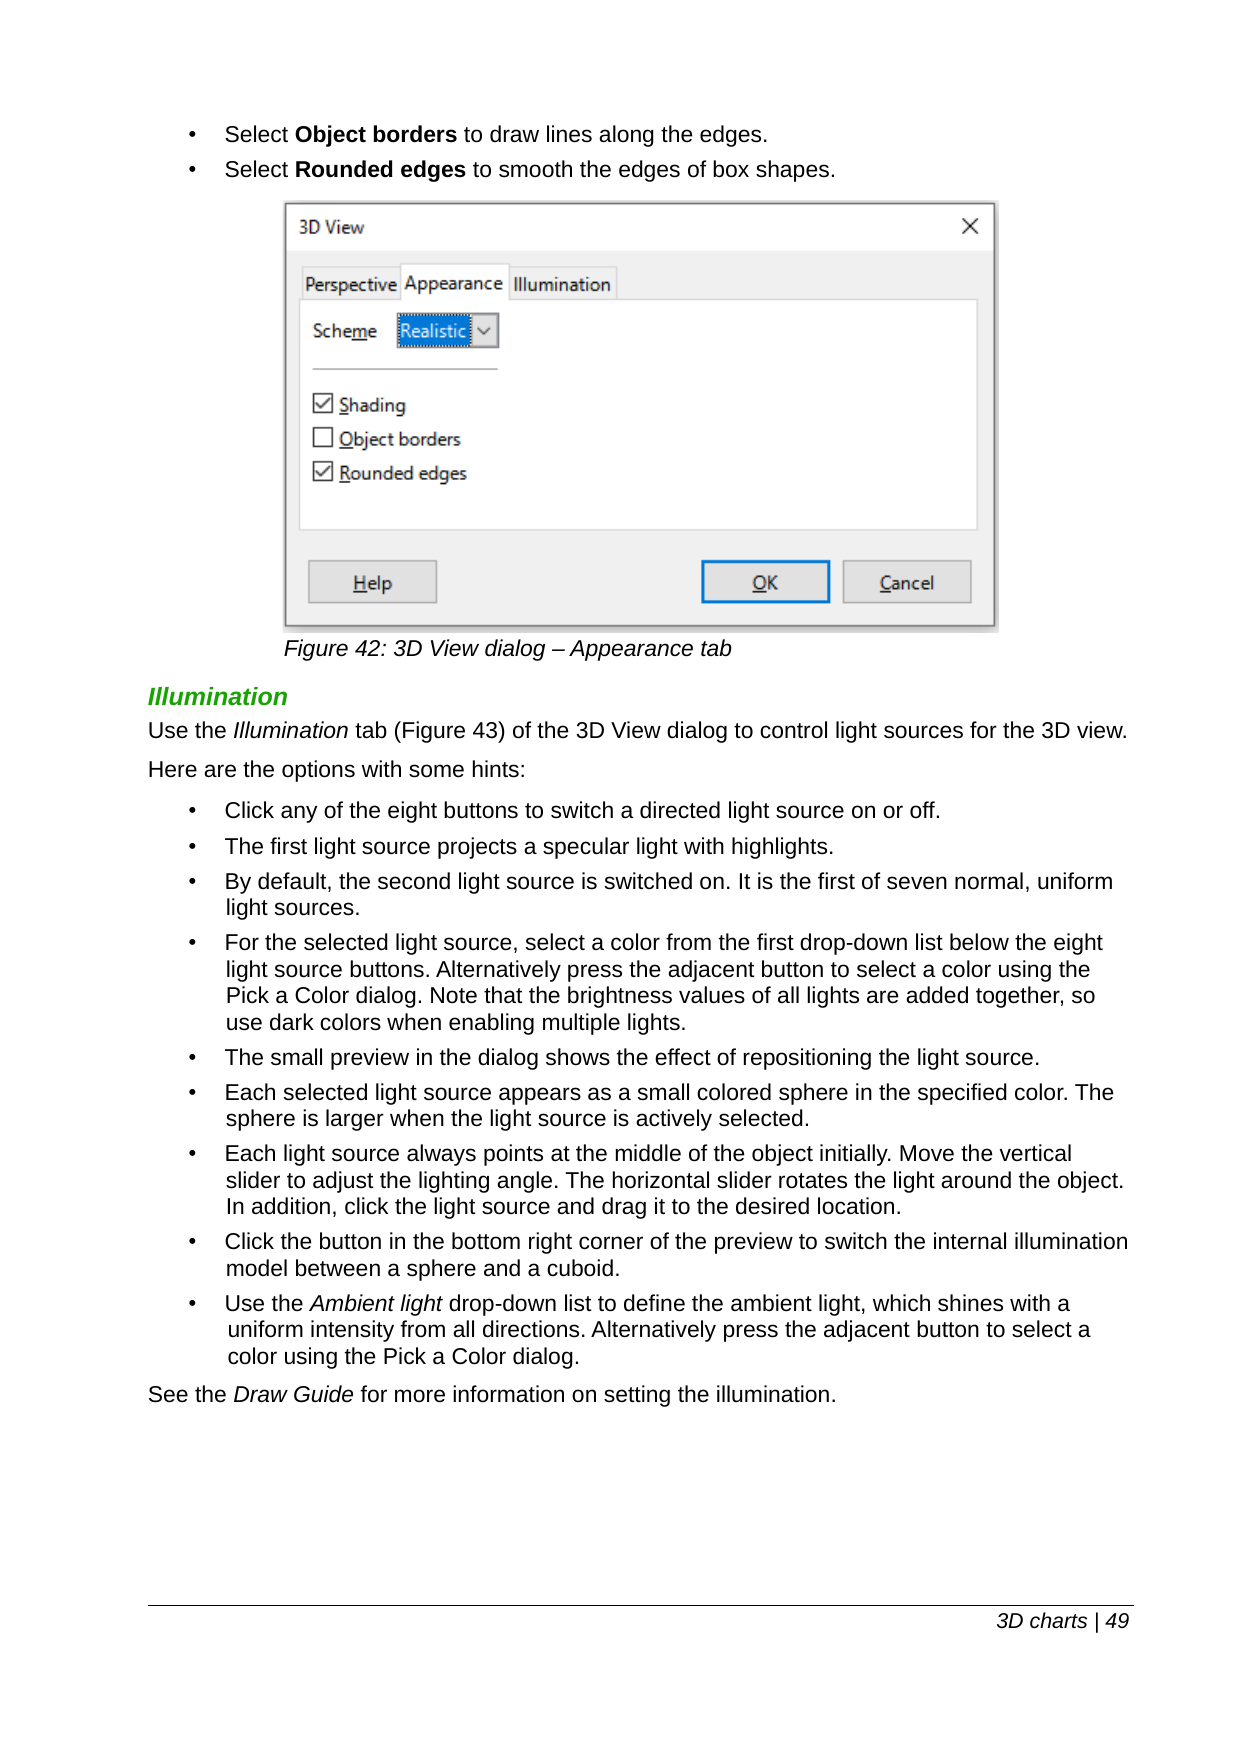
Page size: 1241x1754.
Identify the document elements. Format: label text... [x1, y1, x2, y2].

list By default, the second light source is switched on. It is the first of seven normal, uniform light sources. [185, 865, 1134, 921]
list The first light source projects a specular light with highlights. [185, 830, 1134, 859]
list Select Rounded edges to smooth the edges of box shapes. [185, 153, 1134, 186]
text See the Draw Guide for more information on setting the illumination. [148, 1381, 1134, 1407]
list Each light source always points at the middle of the object initially. Move the vertical slider to adjust the lighting angle. The horizontal slider rotates the light around the object. In addition, click the light source and drag it to the desired location. [185, 1137, 1134, 1219]
subtitle Illumination [148, 682, 1134, 711]
list Click the button in the bottom right corner of the preview to switch the internal illumination model between a sphere and a cuboid. [185, 1225, 1134, 1281]
list For the selected light source, select a color from the first drop-down list below the eight light source buttons. Alternatively press the adjacent button to select a color using the Pick a Color dialog. Note that the brightness values of all lights are added together, so use dark colors when enabling multiple lights. [185, 926, 1134, 1035]
list Click any of the eight buttons to switch a directed light source on or off. [185, 794, 1134, 824]
list Each selected light source appears as a small colored sphere in the specified color. The sphere is larger when the light source is actively selected. [185, 1076, 1134, 1132]
text Figure 42: 3D View dialog – Appearance tab [280, 197, 1002, 661]
list Use the Ambient light drop-down list to define the ambient light, which shines with a uniform intensity from all directions. Alternatively press the adjacent button to select a color using the Pick a Color dialog. [185, 1287, 1134, 1372]
list Select Object borders to draw lines along the edges. [185, 118, 1134, 147]
text Here are the options with some hints: [148, 756, 1134, 782]
list The small preview in the dialog shows the effect of repositioning the light source. [185, 1041, 1134, 1070]
picture [282, 200, 999, 633]
text Use the Illumination tab (Figure 43) of the 3D View dialog to control light sources for the 3D view. [148, 717, 1134, 743]
